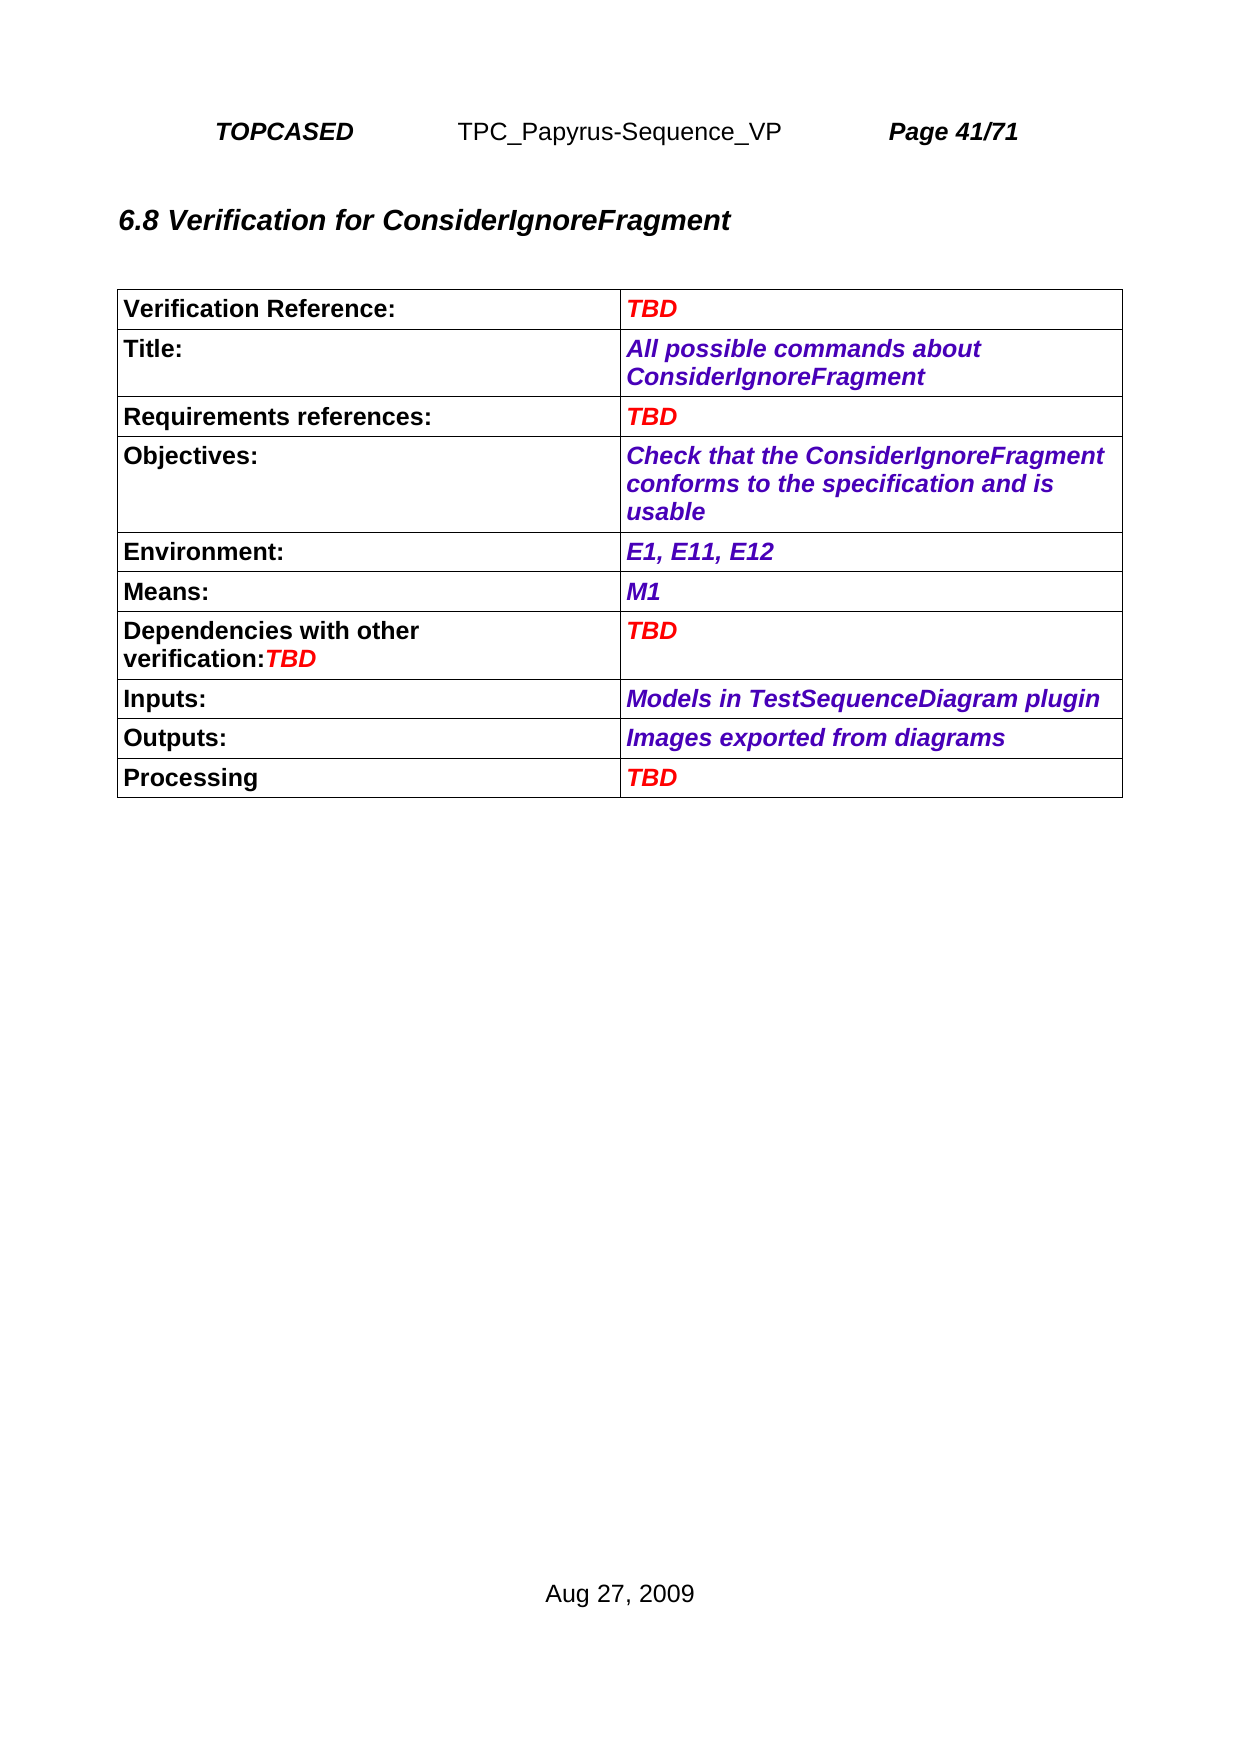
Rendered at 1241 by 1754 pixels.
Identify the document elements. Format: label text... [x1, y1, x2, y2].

table_cell Models in TestSequenceDiagram plugin [621, 680, 1122, 718]
table_cell All possible commands about ConsiderIgnoreFragment [621, 330, 1122, 396]
table_cell Objectives: [118, 437, 620, 532]
table_cell Inputs: [118, 680, 620, 718]
table_cell Dependencies with other verification:TBD [118, 612, 620, 679]
subtitle Verification for ConsiderIgnoreFragment [118, 204, 1122, 236]
table_header TBD [621, 290, 1122, 329]
table_cell Images exported from diagrams [621, 719, 1122, 758]
table_header Verification Reference: [118, 290, 620, 329]
table_cell Environment: [118, 533, 620, 571]
table_cell Requirements references: [118, 397, 620, 436]
table_cell TBD [621, 612, 1122, 679]
table_cell Means: [118, 572, 620, 611]
table_cell Check that the ConsiderIgnoreFragment conforms to the specification and is usable [621, 437, 1122, 532]
table_cell TBD [621, 759, 1122, 797]
table_cell Title: [118, 330, 620, 396]
table_cell Processing [118, 759, 620, 797]
table_cell M1 [621, 572, 1122, 611]
table_cell TBD [621, 397, 1122, 436]
table_cell E1, E11, E12 [621, 533, 1122, 571]
table_cell Outputs: [118, 719, 620, 758]
